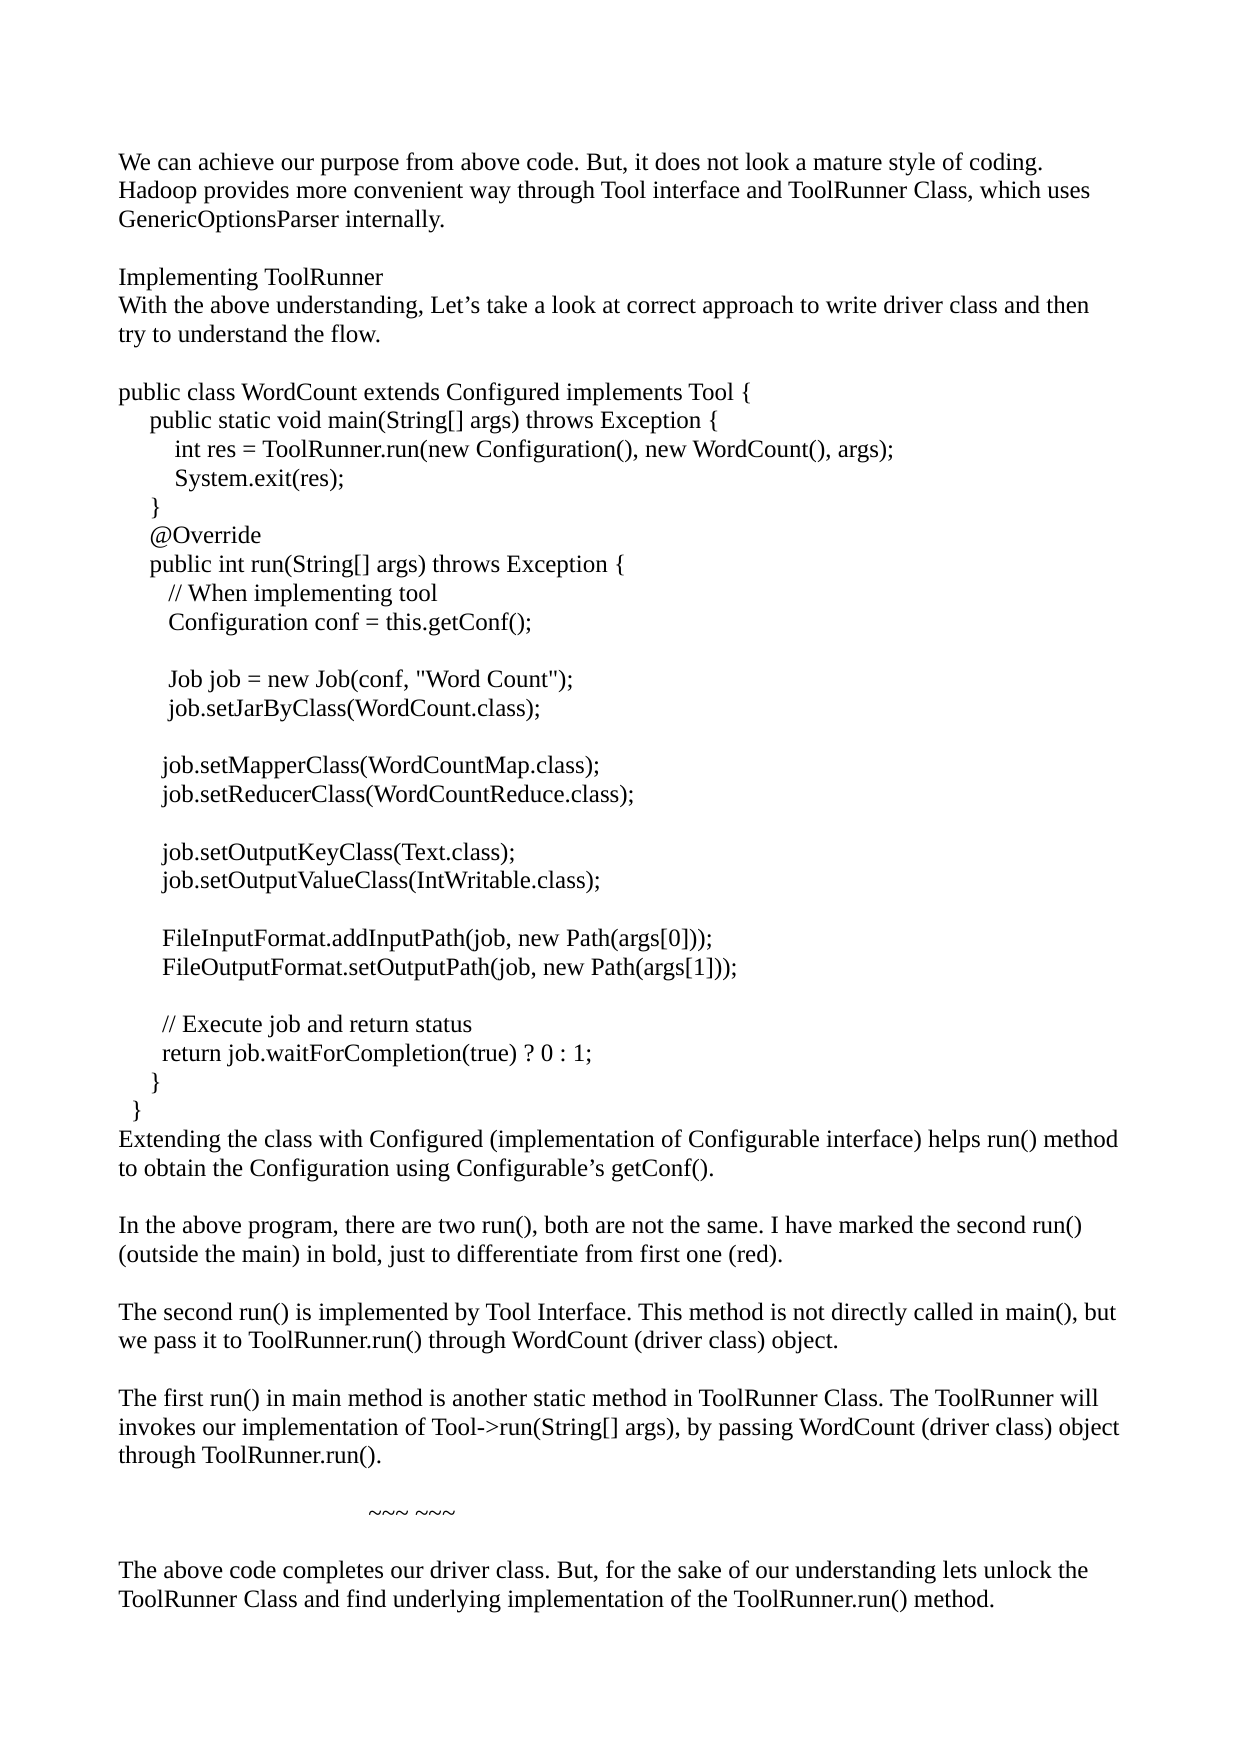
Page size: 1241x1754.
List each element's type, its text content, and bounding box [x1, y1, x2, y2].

text The first run() in main method is another static method in ToolRunner Class. The ToolRunner will invokes our implementation of Tool->run(String[] args), by passing WordCount (driver class) object through ToolRunner.run(). [118, 1383, 1122, 1469]
text In the above program, there are two run(), both are not the same. I have marked the second run() (outside the main) in bold, just to differentiate from first one (red). [118, 1211, 1122, 1268]
text job.setMapperClass(WordCountMap.class); [118, 751, 1122, 779]
text } [118, 1067, 1122, 1096]
text } [118, 492, 1122, 521]
text public class WordCount extends Configured implements Tool { [118, 377, 1122, 406]
text // Execute job and return status [118, 1009, 1122, 1038]
text job.setOutputKeyClass(Text.class); [118, 837, 1122, 866]
text Implementing ToolRunner [118, 262, 1122, 291]
text job.setJarByClass(WordCount.class); [118, 693, 1122, 722]
text With the above understanding, Let’s take a look at correct approach to write driver class and then try to understand the flow. [118, 291, 1122, 348]
text Extending the class with Configured (implementation of Configurable interface) helps run() method to obtain the Configuration using Configurable’s getConf(). [118, 1124, 1122, 1182]
text // When implementing tool [118, 578, 1122, 607]
text } [118, 1096, 1122, 1124]
text Job job = new Job(conf, "Word Count"); [118, 664, 1122, 693]
text @Override [118, 521, 1122, 549]
text job.setOutputValueClass(IntWritable.class); [118, 866, 1122, 894]
text int res = ToolRunner.run(new Configuration(), new WordCount(), args); [118, 434, 1122, 463]
text FileInputFormat.addInputPath(job, new Path(args[0])); [118, 923, 1122, 952]
text The second run() is implemented by Tool Interface. This method is not directly called in main(), but we pass it to ToolRunner.run() through WordCount (driver class) object. [118, 1297, 1122, 1354]
text ~~~ ~~~ [118, 1498, 1122, 1527]
text We can achieve our purpose from above code. But, it does not look a mature style of coding. Hadoop provides more convenient way through Tool interface and ToolRunner Class, which uses GenericOptionsParser internally. [118, 147, 1122, 233]
text public int run(String[] args) throws Exception { [118, 549, 1122, 578]
text job.setReducerClass(WordCountReduce.class); [118, 779, 1122, 808]
text public static void main(String[] args) throws Exception { [118, 406, 1122, 434]
text The above code completes our driver class. But, for the sake of our understanding lets unlock the ToolRunner Class and find underlying implementation of the ToolRunner.run() method. [118, 1556, 1122, 1613]
text System.exit(res); [118, 463, 1122, 492]
text FileOutputFormat.setOutputPath(job, new Path(args[1])); [118, 952, 1122, 981]
text Configuration conf = this.getConf(); [118, 607, 1122, 636]
text return job.waitForCompletion(true) ? 0 : 1; [118, 1038, 1122, 1067]
